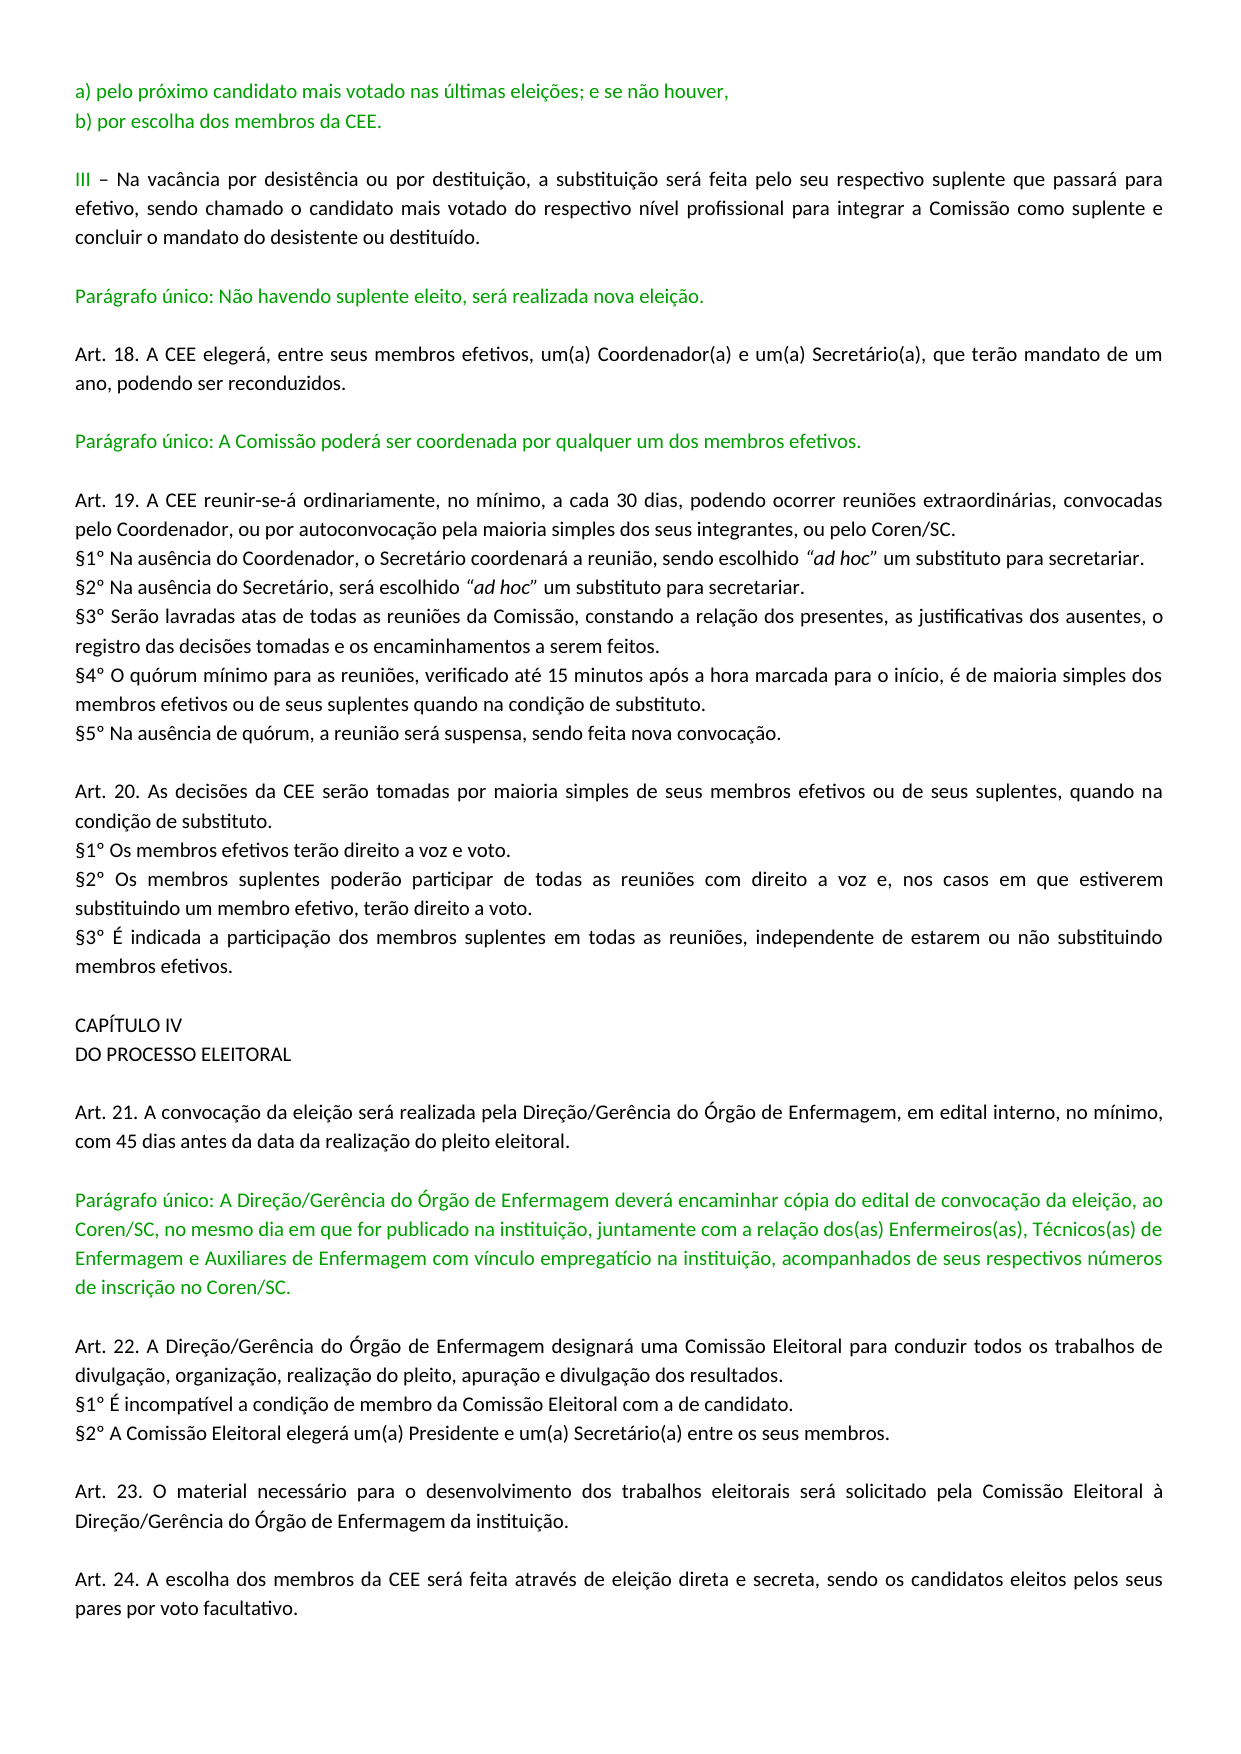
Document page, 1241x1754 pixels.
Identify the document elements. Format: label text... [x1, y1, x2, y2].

text Parágrafo único: Não havendo suplente eleito, será realizada nova eleição. [75, 279, 1165, 308]
text §1º Os membros efetivos terão direito a voz e voto. [75, 833, 1165, 862]
text b) por escolha dos membros da CEE. [75, 104, 1165, 133]
text §4º O quórum mínimo para as reuniões, verificado até 15 minutos após a hora marcada para o início, é de maioria simples dos membros efetivos ou de seus suplentes quando na condição de substituto. [75, 658, 1165, 717]
text §1º É incompatível a condição de membro da Comissão Eleitoral com a de candidato. [75, 1387, 1165, 1417]
text Art. 20. As decisões da CEE serão tomadas por maioria simples de seus membros efetivos ou de seus suplentes, quando na condição de substituto. [75, 775, 1165, 833]
text Art. 19. A CEE reunir-se-á ordinariamente, no mínimo, a cada 30 dias, podendo ocorrer reuniões extraordinárias, convocadas pelo Coordenador, ou por autoconvocação pela maioria simples dos seus integrantes, ou pelo Coren/SC. [75, 483, 1165, 542]
text §2º Na ausência do Secretário, será escolhido “ad hoc” um substituto para secretariar. [75, 571, 1165, 600]
text III – Na vacância por desistência ou por destituição, a substituição será feita pelo seu respectivo suplente que passará para efetivo, sendo chamado o candidato mais votado do respectivo nível profissional para integrar a Comissão como suplente e concluir o mandato do desistente ou destituído. [75, 162, 1165, 250]
text Art. 24. A escolha dos membros da CEE será feita através de eleição direta e secreta, sendo os candidatos eleitos pelos seus pares por voto facultativo. [75, 1562, 1165, 1621]
text §5º Na ausência de quórum, a reunião será suspensa, sendo feita nova convocação. [75, 717, 1165, 746]
text Parágrafo único: A Comissão poderá ser coordenada por qualquer um dos membros efetivos. [75, 425, 1165, 454]
text Art. 23. O material necessário para o desenvolvimento dos trabalhos eleitorais será solicitado pela Comissão Eleitoral à Direção/Gerência do Órgão de Enfermagem da instituição. [75, 1475, 1165, 1533]
text Parágrafo único: A Direção/Gerência do Órgão de Enfermagem deverá encaminhar cópia do edital de convocação da eleição, ao Coren/SC, no mesmo dia em que for publicado na instituição, juntamente com a relação dos(as) Enfermeiros(as), Técnicos(as) de Enfermagem e Auxiliares de Enfermagem com vínculo empregatício na instituição, acompanhados de seus respectivos números de inscrição no Coren/SC. [75, 1183, 1165, 1300]
text DO PROCESSO ELEITORAL [75, 1037, 1165, 1067]
text §1º Na ausência do Coordenador, o Secretário coordenará a reunião, sendo escolhido “ad hoc” um substituto para secretariar. [75, 542, 1165, 571]
text Art. 18. A CEE elegerá, entre seus membros efetivos, um(a) Coordenador(a) e um(a) Secretário(a), que terão mandato de um ano, podendo ser reconduzidos. [75, 337, 1165, 396]
text §2º Os membros suplentes poderão participar de todas as reuniões com direito a voz e, nos casos em que estiverem substituindo um membro efetivo, terão direito a voto. [75, 862, 1165, 921]
text §2º A Comissão Eleitoral elegerá um(a) Presidente e um(a) Secretário(a) entre os seus membros. [75, 1417, 1165, 1446]
text Art. 21. A convocação da eleição será realizada pela Direção/Gerência do Órgão de Enfermagem, em edital interno, no mínimo, com 45 dias antes da data da realização do pleito eleitoral. [75, 1096, 1165, 1154]
text a) pelo próximo candidato mais votado nas últimas eleições; e se não houver, [75, 75, 1165, 104]
text CAPÍTULO IV [75, 1008, 1165, 1037]
text §3º É indicada a participação dos membros suplentes em todas as reuniões, independente de estarem ou não substituindo membros efetivos. [75, 921, 1165, 979]
text §3º Serão lavradas atas de todas as reuniões da Comissão, constando a relação dos presentes, as justificativas dos ausentes, o registro das decisões tomadas e os encaminhamentos a serem feitos. [75, 600, 1165, 658]
text Art. 22. A Direção/Gerência do Órgão de Enfermagem designará uma Comissão Eleitoral para conduzir todos os trabalhos de divulgação, organização, realização do pleito, apuração e divulgação dos resultados. [75, 1329, 1165, 1387]
